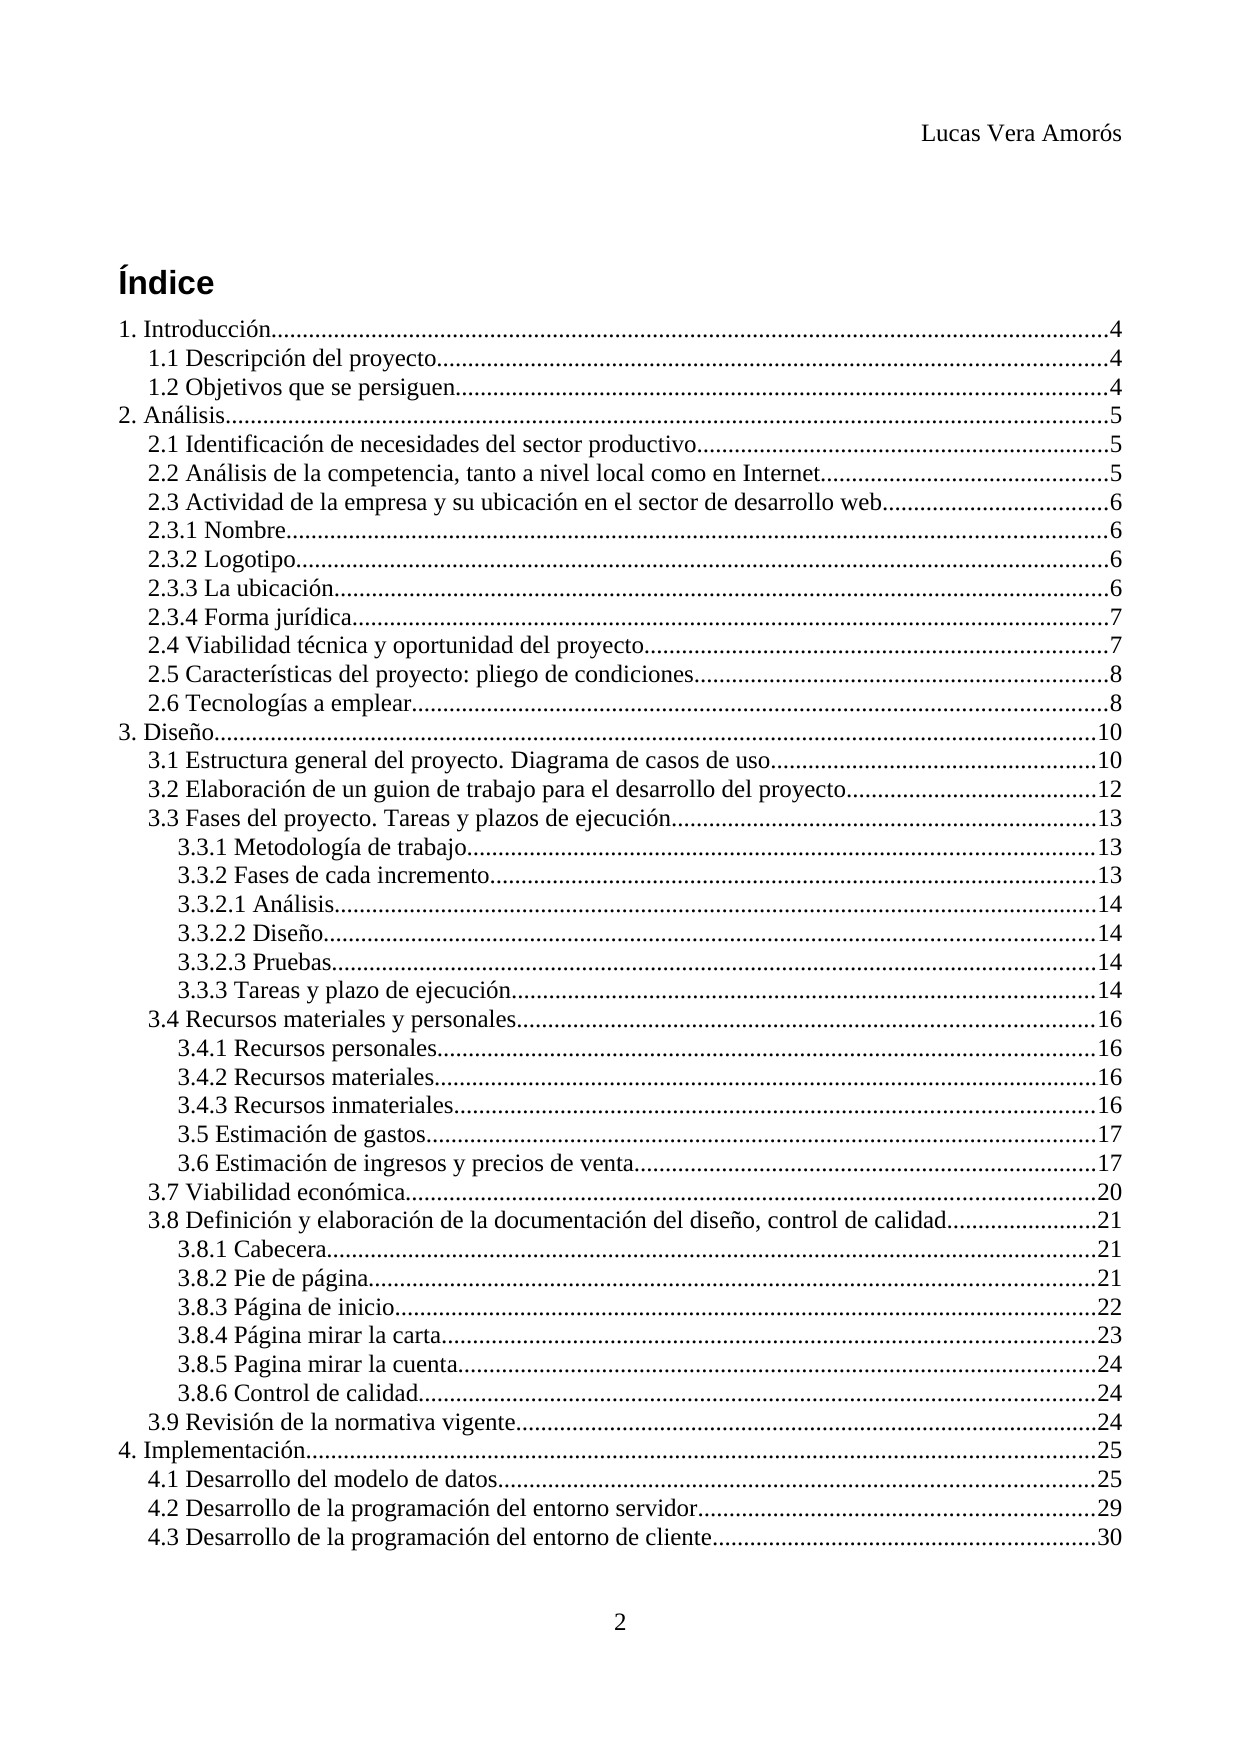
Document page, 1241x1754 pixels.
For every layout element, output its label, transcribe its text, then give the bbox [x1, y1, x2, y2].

text 3.2 Elaboración de un guion de trabajo para el desarrollo del proyecto 12 [148, 774, 1122, 803]
text 4.1 Desarrollo del modelo de datos 25 [148, 1464, 1122, 1493]
text 3.6 Estimación de ingresos y precios de venta 17 [177, 1148, 1122, 1177]
text 4. Implementación 25 [118, 1435, 1122, 1464]
text 2.1 Identificación de necesidades del sector productivo 5 [148, 429, 1122, 458]
text 2.5 Características del proyecto: pliego de condiciones 8 [148, 659, 1122, 688]
text 3.5 Estimación de gastos 17 [177, 1119, 1122, 1148]
text 2.3 Actividad de la empresa y su ubicación en el sector de desarrollo web 6 [148, 487, 1122, 515]
text 2.2 Análisis de la competencia, tanto a nivel local como en Internet 5 [148, 458, 1122, 487]
text 2.3.1 Nombre 6 [148, 515, 1122, 544]
text 2.6 Tecnologías a emplear 8 [148, 688, 1122, 717]
text 3.4.3 Recursos inmateriales 16 [177, 1090, 1122, 1119]
text 3.8.4 Página mirar la carta 23 [177, 1320, 1122, 1349]
text 3.4.1 Recursos personales 16 [177, 1033, 1122, 1062]
text 2.4 Viabilidad técnica y oportunidad del proyecto 7 [148, 630, 1122, 659]
text 3.3.3 Tareas y plazo de ejecución 14 [177, 975, 1122, 1004]
text 2.3.4 Forma jurídica 7 [148, 602, 1122, 630]
text 3.3.2.1 Análisis 14 [177, 889, 1122, 918]
text 3.3.2.3 Pruebas 14 [177, 947, 1122, 975]
text 2.3.2 Logotipo 6 [148, 544, 1122, 573]
text 2. Análisis 5 [118, 400, 1122, 429]
text 3.3.2.2 Diseño 14 [177, 918, 1122, 947]
subtitle Índice [118, 263, 1122, 302]
text 3.8.5 Pagina mirar la cuenta 24 [177, 1349, 1122, 1378]
text 3.3 Fases del proyecto. Tareas y plazos de ejecución 13 [148, 803, 1122, 832]
text 3.9 Revisión de la normativa vigente 24 [148, 1407, 1122, 1435]
text 3.7 Viabilidad económica 20 [148, 1177, 1122, 1205]
text 3.4 Recursos materiales y personales 16 [148, 1004, 1122, 1033]
text 4.3 Desarrollo de la programación del entorno de cliente 30 [148, 1522, 1122, 1550]
text 2.3.3 La ubicación 6 [148, 573, 1122, 602]
text 3.4.2 Recursos materiales 16 [177, 1062, 1122, 1090]
text 1.1 Descripción del proyecto 4 [148, 343, 1122, 372]
text 3.3.2 Fases de cada incremento 13 [177, 860, 1122, 889]
text 4.2 Desarrollo de la programación del entorno servidor 29 [148, 1493, 1122, 1522]
text 3.1 Estructura general del proyecto. Diagrama de casos de uso 10 [148, 745, 1122, 774]
text 3.8.3 Página de inicio 22 [177, 1292, 1122, 1320]
text 1.2 Objetivos que se persiguen 4 [148, 372, 1122, 400]
text 3.8.1 Cabecera 21 [177, 1234, 1122, 1263]
text 1. Introducción 4 [118, 314, 1122, 343]
text 3. Diseño 10 [118, 717, 1122, 745]
text 3.8 Definición y elaboración de la documentación del diseño, control de calidad 21 [148, 1205, 1122, 1234]
text 3.8.2 Pie de página 21 [177, 1263, 1122, 1292]
text 3.8.6 Control de calidad 24 [177, 1378, 1122, 1407]
text 3.3.1 Metodología de trabajo 13 [177, 832, 1122, 860]
